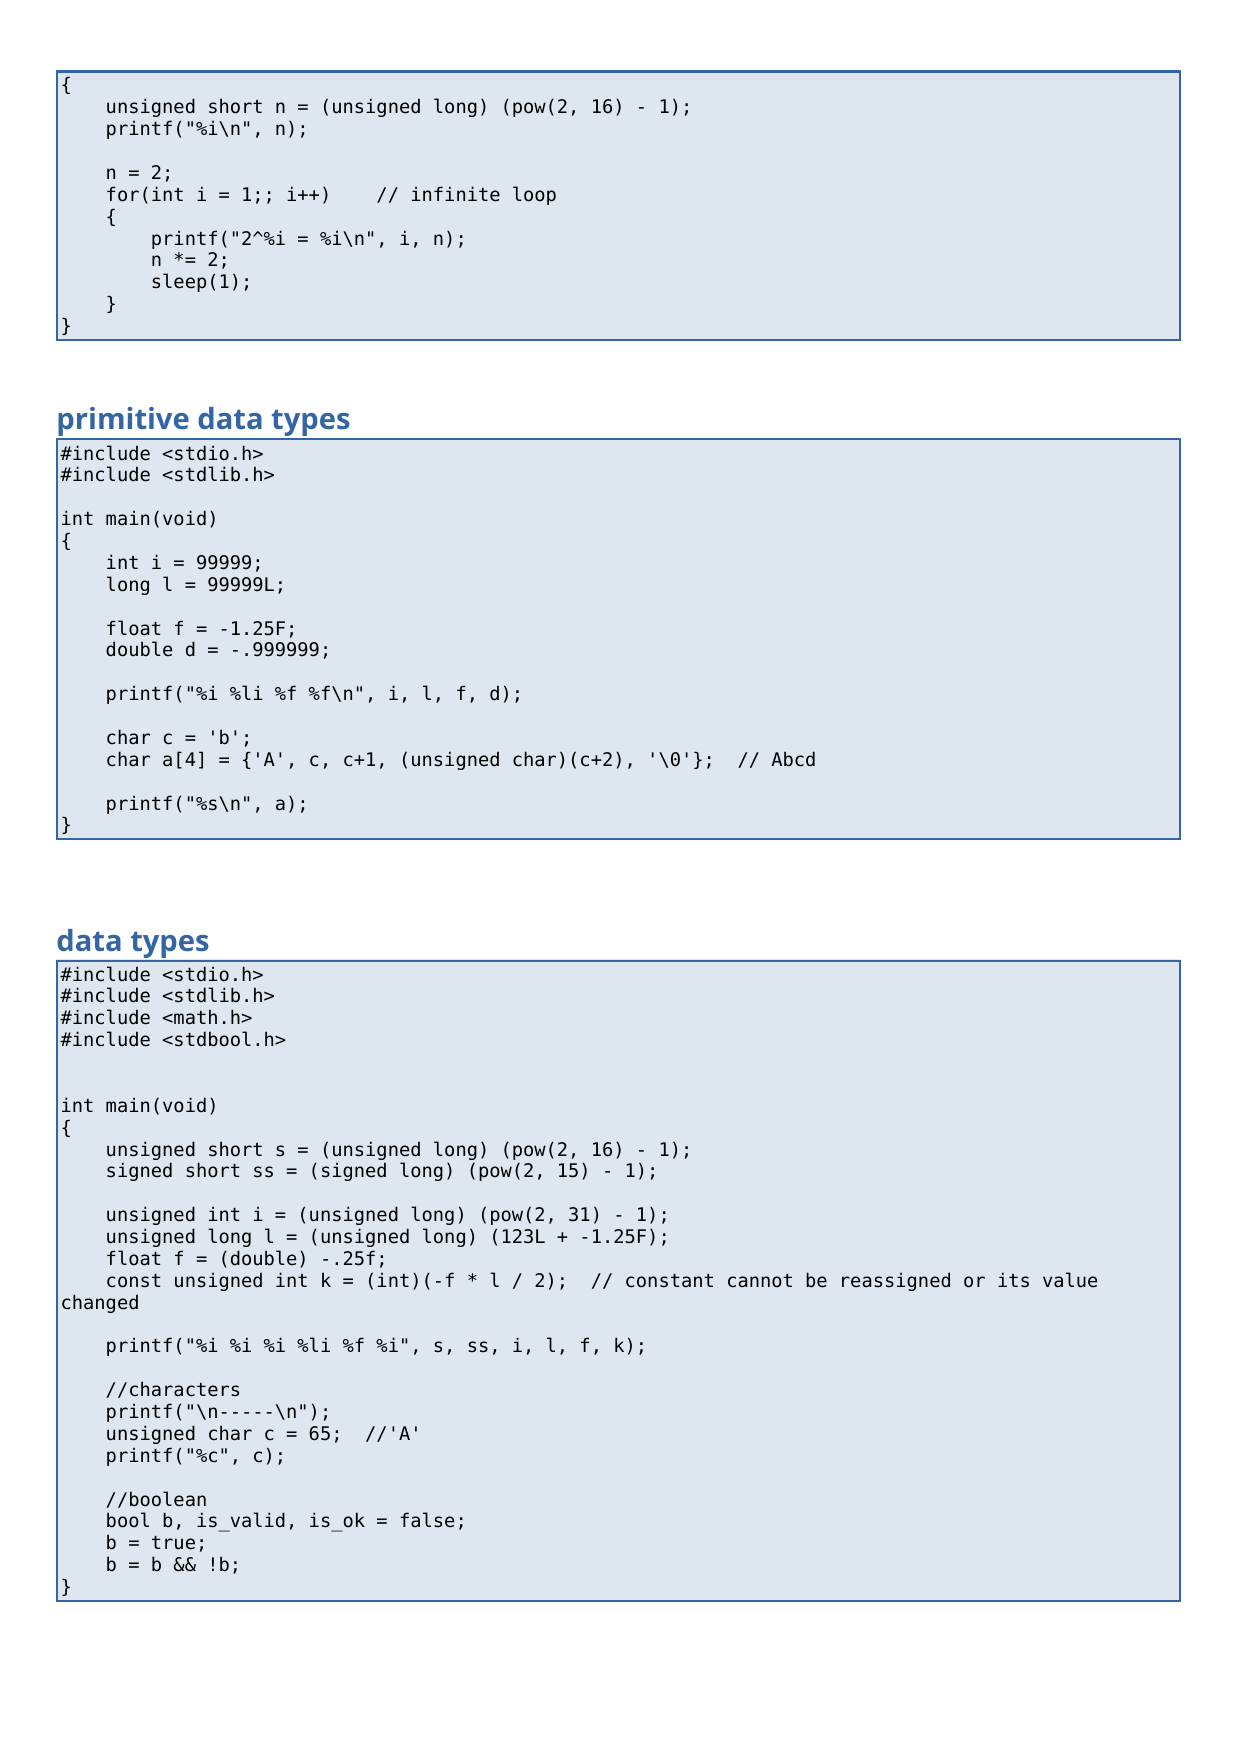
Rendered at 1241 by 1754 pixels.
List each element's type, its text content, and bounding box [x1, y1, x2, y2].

text { [58, 202, 1179, 223]
text n *= 2; [58, 245, 1179, 267]
text unsigned long l = (unsigned long) (123L + -1.25F); [58, 1222, 1179, 1244]
text int main(void) [58, 504, 1179, 526]
text #include <stdbool.h> [58, 1025, 1179, 1047]
text sleep(1); [58, 267, 1179, 289]
text printf("%s\n", a); [58, 788, 1179, 810]
text for(int i = 1;; i++) // infinite loop [58, 180, 1179, 202]
text unsigned short n = (unsigned long) (pow(2, 16) - 1); [58, 92, 1179, 114]
text float f = -1.25F; [58, 613, 1179, 635]
text #include <stdio.h> [58, 440, 1179, 460]
text n = 2; [58, 158, 1179, 180]
text b = true; [58, 1528, 1179, 1550]
text int i = 99999; [58, 548, 1179, 569]
text { [58, 1113, 1179, 1134]
text #include <stdio.h> [58, 962, 1179, 981]
text printf("%c", c); [58, 1441, 1179, 1463]
text printf("%i %li %f %f\n", i, l, f, d); [58, 679, 1179, 701]
title data types [56, 920, 1181, 959]
text char a[4] = {'A', c, c+1, (unsigned char)(c+2), '\0'}; // Abcd [58, 744, 1179, 766]
text #include <stdlib.h> [58, 460, 1179, 482]
text printf("\n-----\n"); [58, 1397, 1179, 1419]
text printf("%i\n", n); [58, 114, 1179, 136]
text printf("2^%i = %i\n", i, n); [58, 223, 1179, 245]
text { [58, 526, 1179, 548]
text #include <math.h> [58, 1003, 1179, 1025]
text b = b && !b; [58, 1550, 1179, 1572]
text //characters [58, 1375, 1179, 1397]
text double d = -.999999; [58, 635, 1179, 657]
text const unsigned int k = (int)(-f * l / 2); // constant cannot be reassigned or its value changed [58, 1266, 1179, 1309]
text int main(void) [58, 1091, 1179, 1113]
text //boolean [58, 1484, 1179, 1506]
text long l = 99999L; [58, 569, 1179, 591]
text float f = (double) -.25f; [58, 1244, 1179, 1266]
title primitive data types [56, 399, 1181, 438]
text } [58, 1572, 1179, 1600]
text } [58, 311, 1179, 339]
text { [58, 73, 1179, 92]
text unsigned char c = 65; //'A' [58, 1419, 1179, 1441]
text char c = 'b'; [58, 723, 1179, 744]
text #include <stdlib.h> [58, 981, 1179, 1003]
text unsigned short s = (unsigned long) (pow(2, 16) - 1); [58, 1134, 1179, 1156]
text signed short ss = (signed long) (pow(2, 15) - 1); [58, 1156, 1179, 1178]
text printf("%i %i %i %li %f %i", s, ss, i, l, f, k); [58, 1331, 1179, 1353]
text unsigned int i = (unsigned long) (pow(2, 31) - 1); [58, 1200, 1179, 1222]
text } [58, 289, 1179, 311]
text bool b, is_valid, is_ok = false; [58, 1506, 1179, 1528]
text } [58, 810, 1179, 838]
